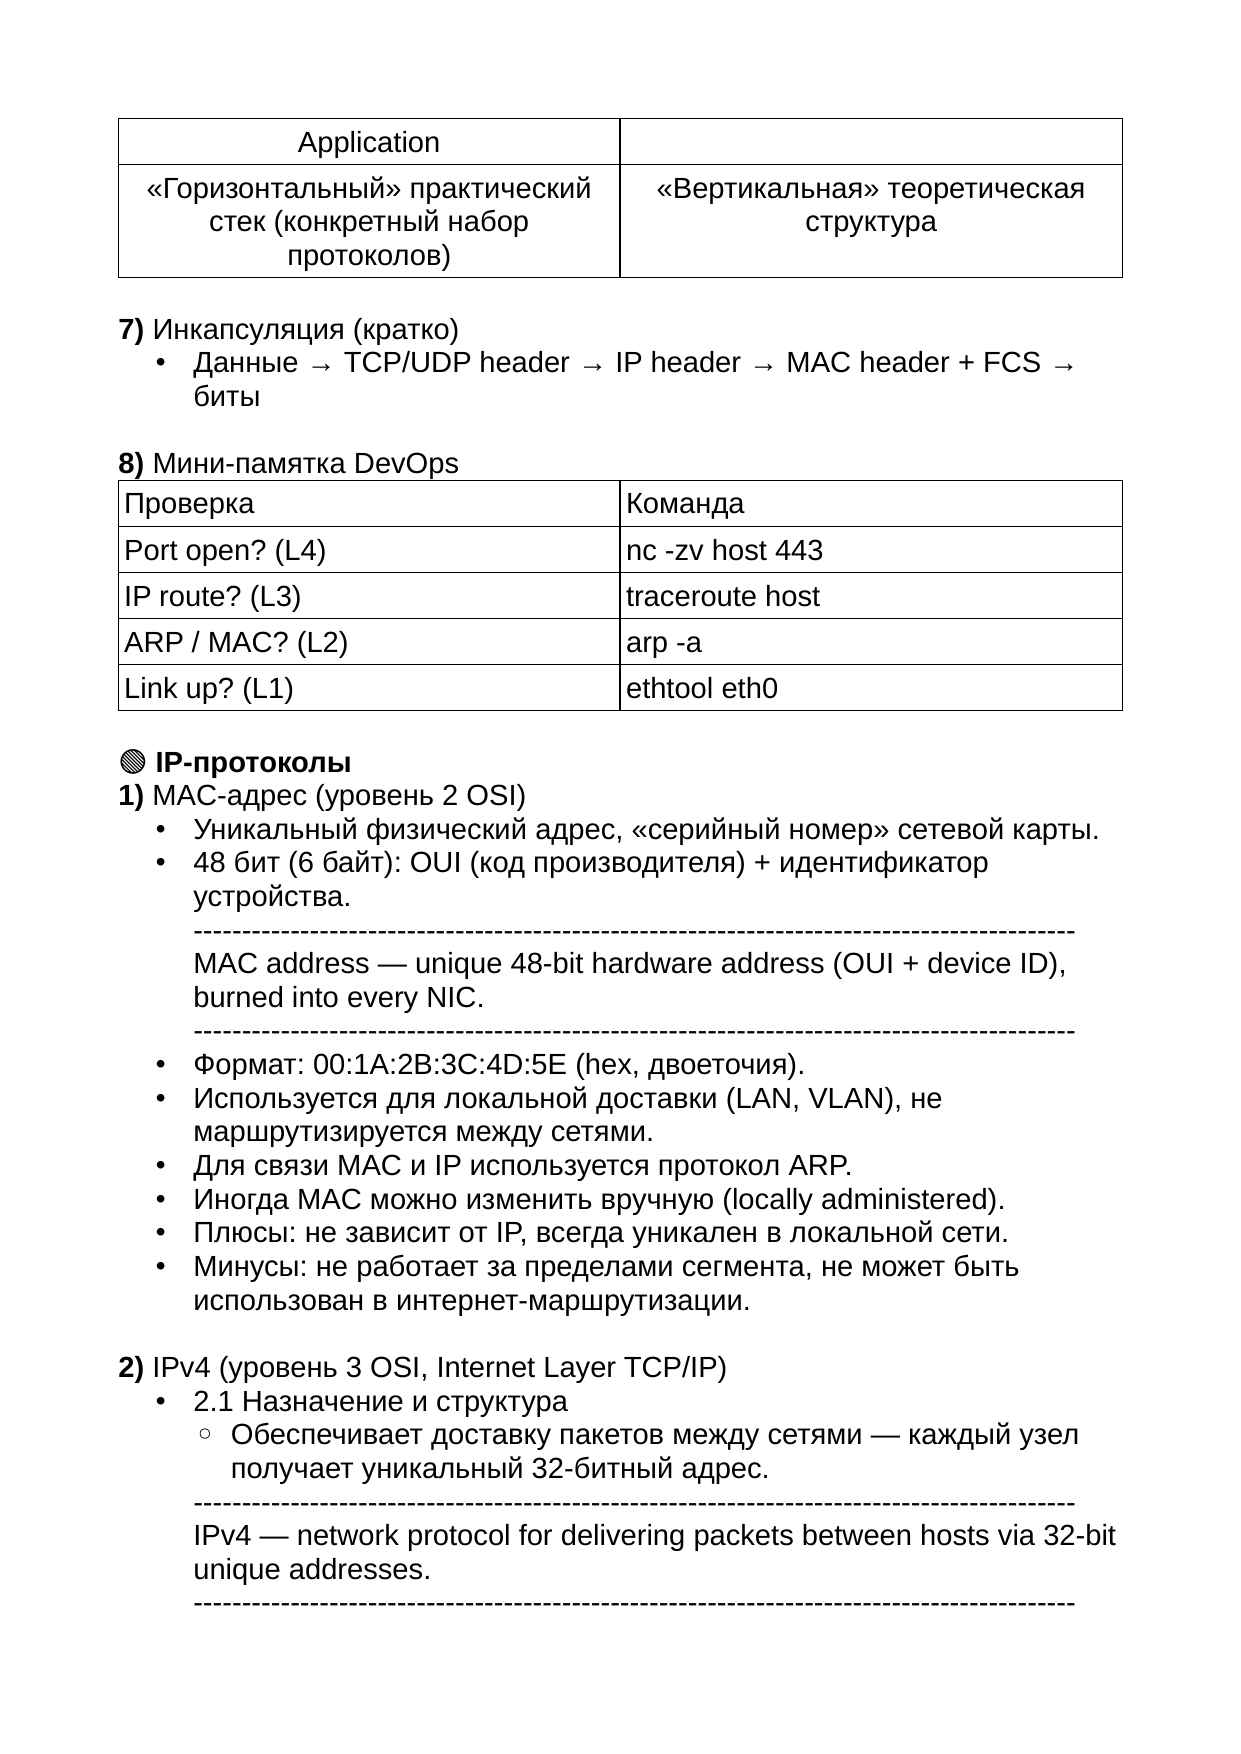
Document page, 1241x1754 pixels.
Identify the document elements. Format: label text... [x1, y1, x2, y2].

table_cell ethtool eth0 [621, 665, 1122, 710]
table_cell Link up? (L1) [119, 665, 619, 710]
table_cell Application [119, 119, 619, 164]
table_cell [621, 119, 1122, 164]
table_header Команда [621, 481, 1122, 526]
table_cell «Горизонтальный» практический стек (конкретный набор протоколов) [119, 165, 619, 277]
list -------------------------------------------------------------------------------------------IPv4 — network protocol for delivering packets between hosts via 32-bit unique addresses. [156, 1484, 1122, 1585]
table_cell ARP / MAC? (L2) [119, 619, 619, 664]
text 🟢 IP-протоколы [118, 744, 1122, 778]
list ------------------------------------------------------------------------------------------- [156, 1013, 1122, 1047]
list Данные → TCP/UDP header → IP header → MAC header + FCS → биты [156, 345, 1122, 413]
list MAC address — unique 48-bit hardware address (OUI + device ID), burned into every NIC. [156, 946, 1122, 1013]
list Плюсы: не зависит от IP, всегда уникален в локальной сети. [156, 1215, 1122, 1249]
table_cell arp -a [621, 619, 1122, 664]
list Уникальный физический адрес, «серийный номер» сетевой карты. [156, 812, 1122, 845]
list 48 бит (6 байт): OUI (код производителя) + идентификатор устройства. [156, 845, 1122, 913]
list ------------------------------------------------------------------------------------------- [156, 1585, 1122, 1619]
list Формат: 00:1A:2B:3C:4D:5E (hex, двоеточия). [156, 1047, 1122, 1081]
list Используется для локальной доставки (LAN, VLAN), не маршрутизируется между сетями. [156, 1081, 1122, 1148]
text 1) MAC-адрес (уровень 2 OSI) [118, 778, 1122, 812]
table_cell «Вертикальная» теоретическая структура [621, 165, 1122, 277]
table_cell IP route? (L3) [119, 573, 619, 618]
table_cell nc -zv host 443 [621, 527, 1122, 572]
table_header Проверка [119, 481, 619, 526]
list Обеспечивает доставку пакетов между сетями — каждый узел получает уникальный 32-битный адрес. [193, 1417, 1122, 1484]
list Минусы: не работает за пределами сегмента, не может быть использован в интернет-маршрутизации. [156, 1249, 1122, 1316]
table_cell Port open? (L4) [119, 527, 619, 572]
list 2.1 Назначение и структура [156, 1383, 1122, 1417]
list Иногда MAC можно изменить вручную (locally administered). [156, 1182, 1122, 1215]
text 8) Мини-памятка DevOps [118, 446, 1122, 480]
text 2) IPv4 (уровень 3 OSI, Internet Layer TCP/IP) [118, 1350, 1122, 1383]
list ------------------------------------------------------------------------------------------- [156, 913, 1122, 946]
text 7) Инкапсуляция (кратко) [118, 312, 1122, 345]
list Для связи MAC и IP используется протокол ARP. [156, 1148, 1122, 1182]
table_cell traceroute host [621, 573, 1122, 618]
